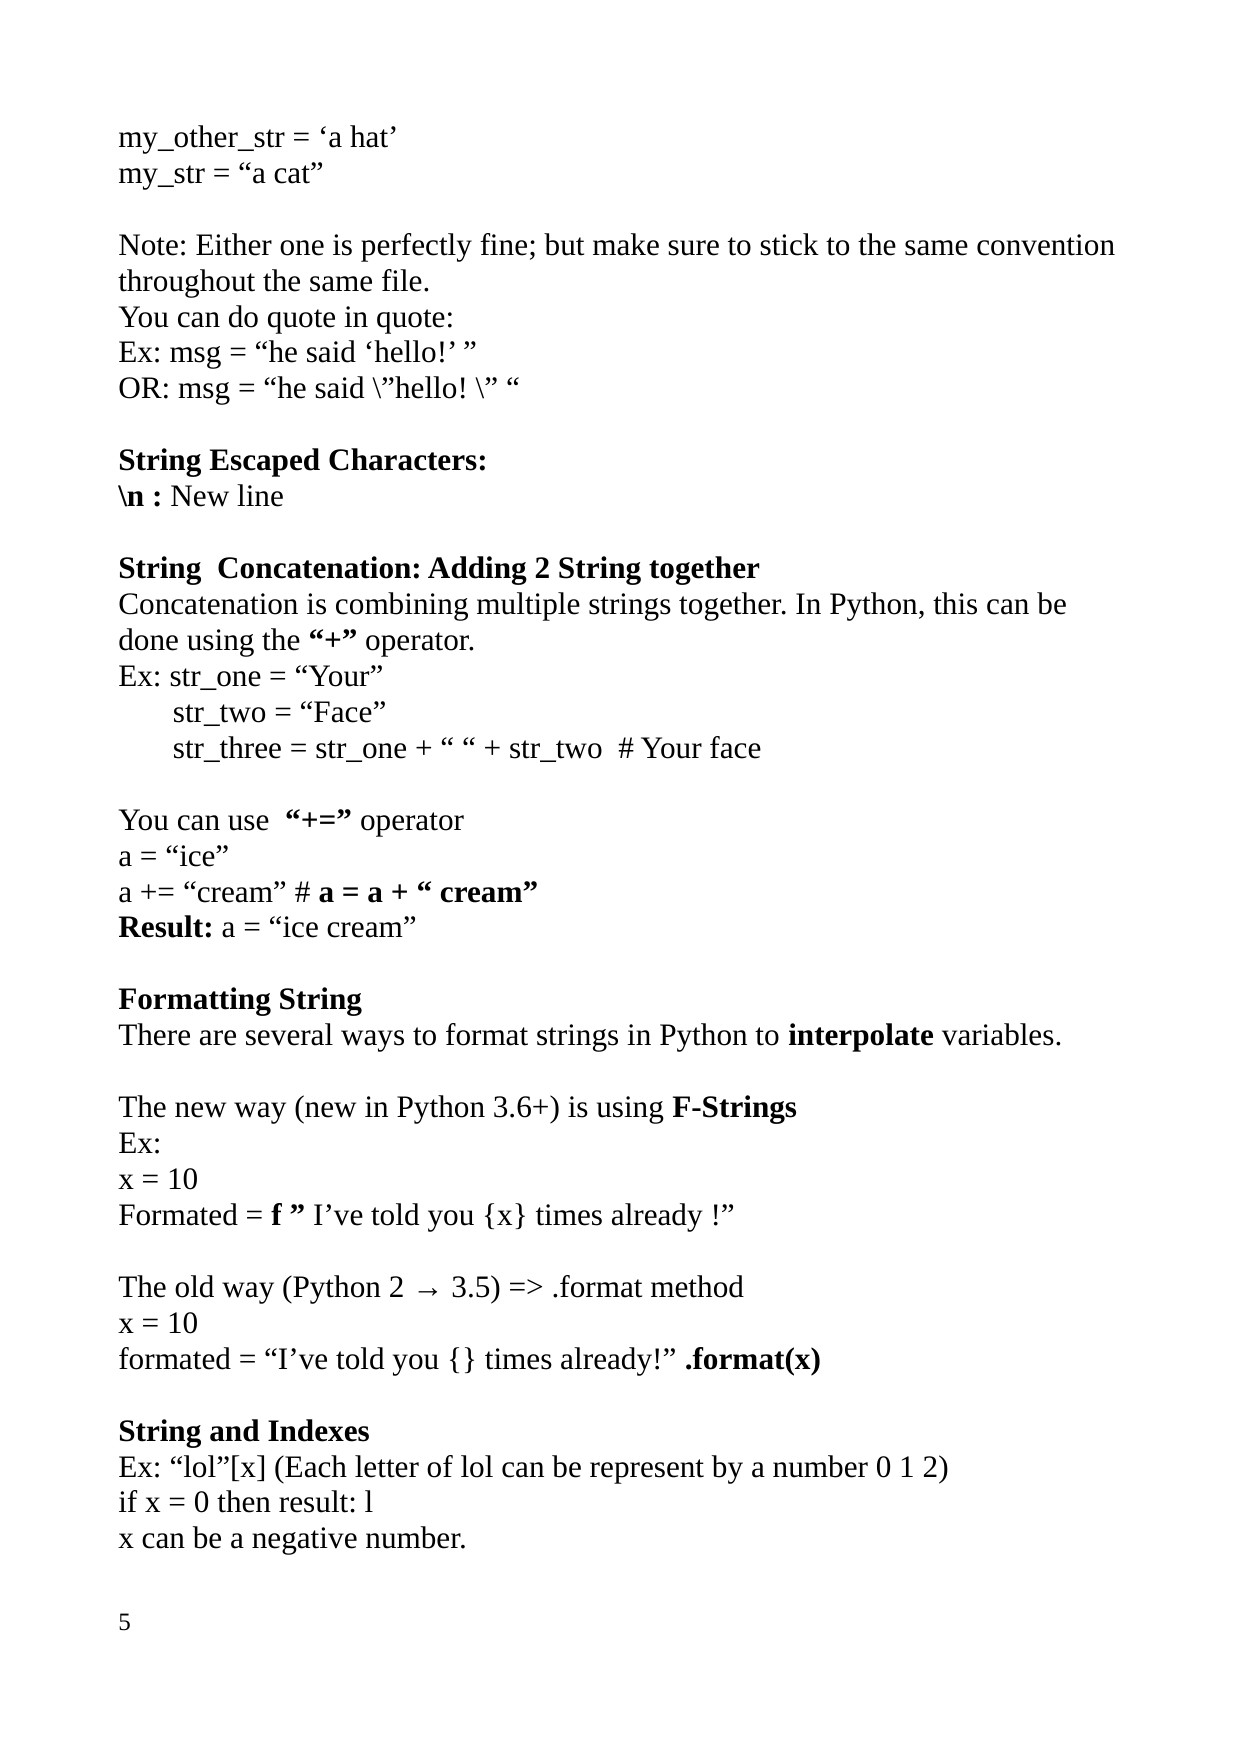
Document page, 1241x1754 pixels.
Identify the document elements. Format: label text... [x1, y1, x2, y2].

text my_str = “a cat” [118, 154, 1122, 190]
text x = 10 [118, 1160, 1122, 1196]
text String Escaped Characters: [118, 442, 1122, 477]
text You can use “+=” operator [118, 801, 1122, 837]
text String and Indexes [118, 1412, 1122, 1448]
text Ex: msg = “he said ‘hello!’ ” [118, 334, 1122, 370]
text formated = “I’ve told you {} times already!” .format(x) [118, 1340, 1122, 1376]
text x = 10 [118, 1304, 1122, 1340]
text str_three = str_one + “ “ + str_two # Your face [118, 729, 1122, 765]
text You can do quote in quote: [118, 298, 1122, 334]
text There are several ways to format strings in Python to interpolate variables. [118, 1017, 1122, 1052]
text Ex: str_one = “Your” [118, 657, 1122, 693]
text The new way (new in Python 3.6+) is using F-Strings [118, 1088, 1122, 1124]
text if x = 0 then result: l [118, 1484, 1122, 1520]
text \n : New line [118, 477, 1122, 513]
text String Concatenation: Adding 2 String together [118, 549, 1122, 585]
text Formated = f ” I’ve told you {x} times already !” [118, 1196, 1122, 1232]
text a = “ice” [118, 837, 1122, 873]
text Note: Either one is perfectly fine; but make sure to stick to the same convention throughout the same file. [118, 226, 1122, 298]
text Ex: “lol”[x] (Each letter of lol can be represent by a number 0 1 2) [118, 1448, 1122, 1484]
text Concatenation is combining multiple strings together. In Python, this can be done using the “+” operator. [118, 585, 1122, 657]
text Result: a = “ice cream” [118, 909, 1122, 945]
text my_other_str = ‘a hat’ [118, 118, 1122, 154]
text x can be a negative number. [118, 1520, 1122, 1556]
text Formatting String [118, 981, 1122, 1017]
text str_two = “Face” [118, 693, 1122, 729]
text The old way (Python 2 → 3.5) => .format method [118, 1268, 1122, 1304]
text Ex: [118, 1124, 1122, 1160]
text OR: msg = “he said \”hello! \” “ [118, 370, 1122, 406]
text a += “cream” # a = a + “ cream” [118, 873, 1122, 909]
